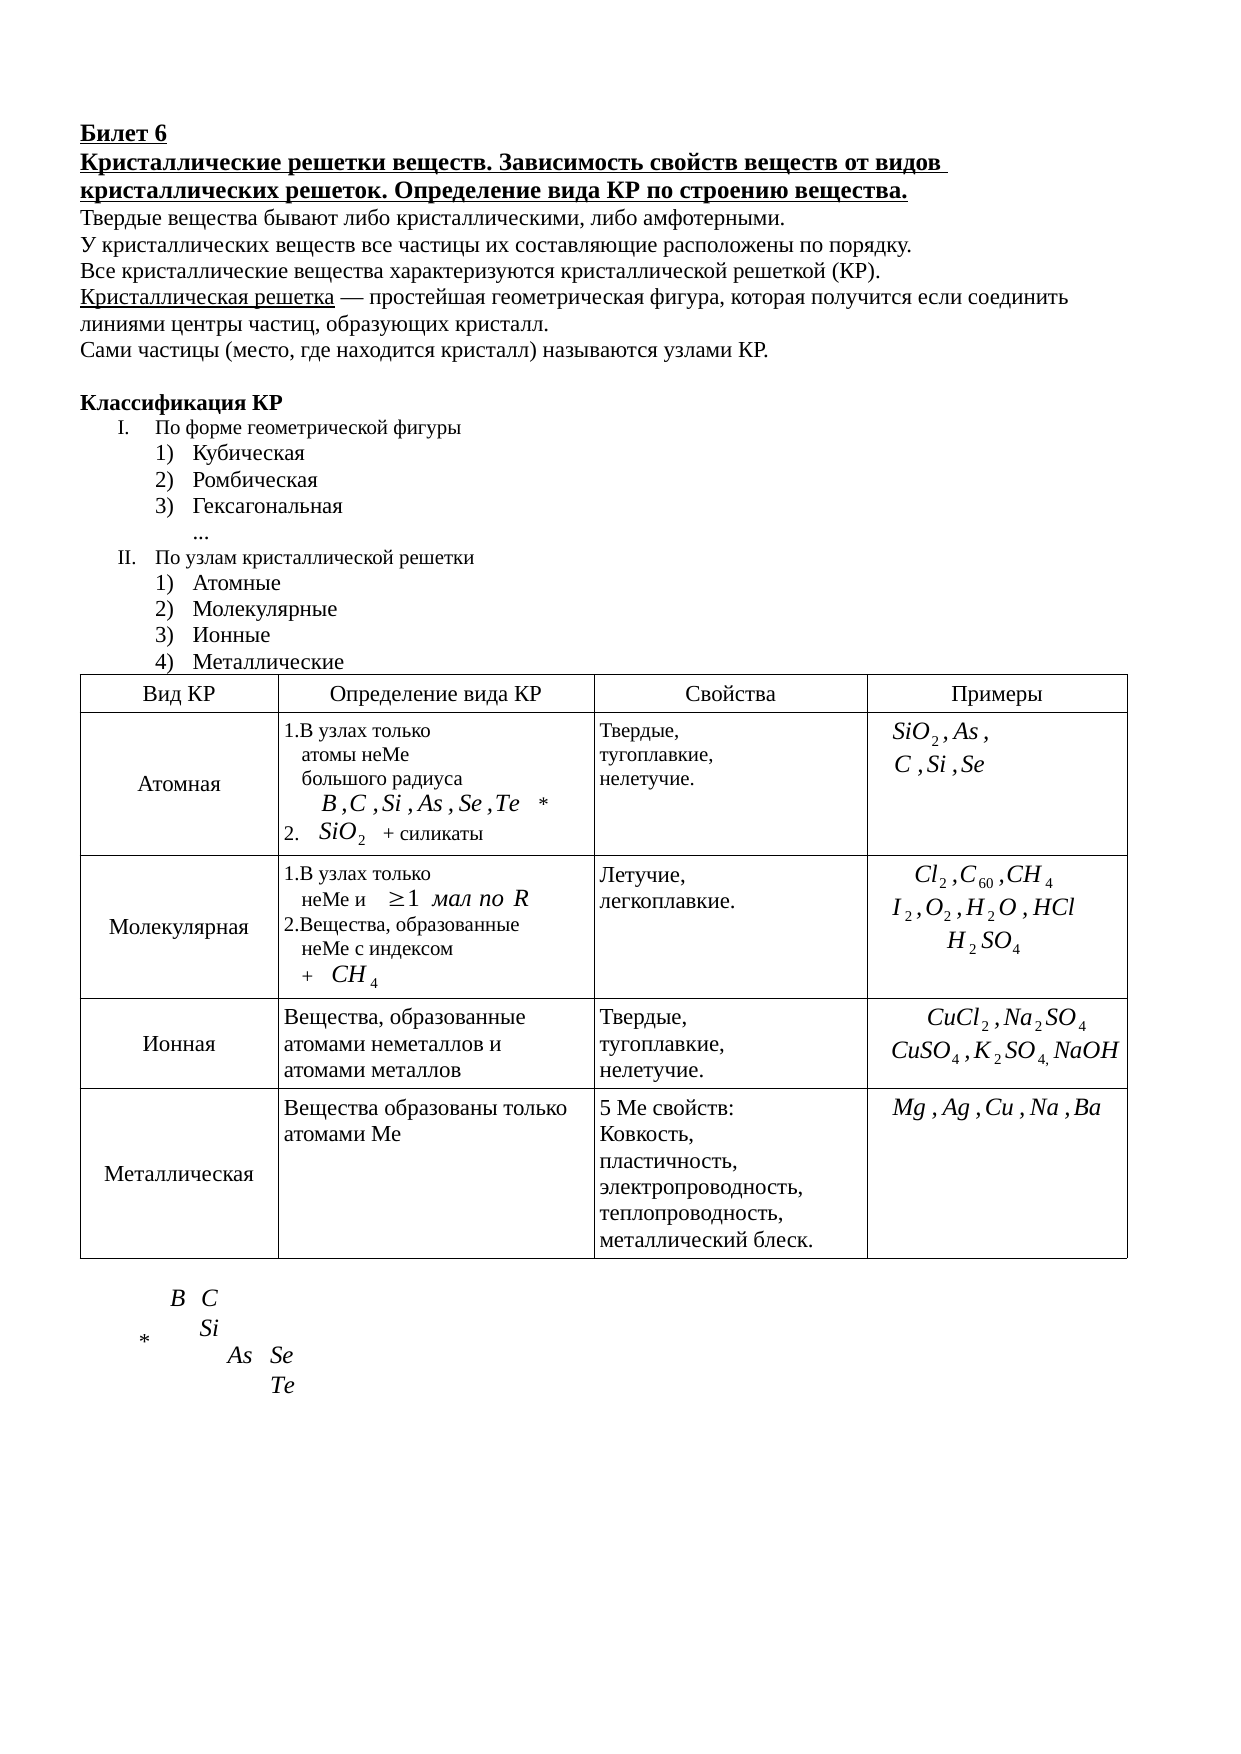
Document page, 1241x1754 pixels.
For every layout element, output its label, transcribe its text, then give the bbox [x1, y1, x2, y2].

list Ромбическая [155, 466, 1122, 492]
table_cell Твердые, тугоплавкие, нелетучие. [595, 713, 867, 855]
text Билет 6 [80, 118, 1122, 147]
list По форме геометрической фигуры [117, 415, 1122, 439]
list Атомные [155, 569, 1122, 595]
text Твердые вещества бывают либо кристаллическими, либо амфотерными. [80, 204, 1122, 231]
list Гексагональная [155, 492, 1122, 518]
table_cell 5 Ме свойств: Ковкость, пластичность, электропроводность, теплопроводность, металлический блеск. [595, 1089, 867, 1258]
table_cell [868, 856, 1127, 997]
table_header Примеры [868, 675, 1127, 712]
text Все кристаллические вещества характеризуются кристаллической решеткой (КР). [80, 257, 1122, 283]
table_cell Атомная [81, 713, 278, 855]
table_cell [868, 1089, 1127, 1258]
list Металлические [155, 648, 1122, 674]
table_header Вид КР [81, 675, 278, 712]
list Кубическая [155, 439, 1122, 466]
table_cell Твердые, тугоплавкие, нелетучие. [595, 999, 867, 1088]
table_cell [868, 999, 1127, 1088]
list ... [155, 518, 1122, 545]
table_cell Металлическая [81, 1089, 278, 1258]
text Кристаллическая решетка — простейшая геометрическая фигура, которая получится если соединить линиями центры частиц, образующих кристалл. [80, 283, 1122, 336]
text Сами частицы (место, где находится кристалл) называются узлами КР. [80, 336, 1122, 362]
table_cell Вещества образованы только атомами Ме [279, 1089, 594, 1258]
list Молекулярные [155, 595, 1122, 621]
table_cell Вещества, образованные атомами неметаллов и атомами металлов [279, 999, 594, 1088]
list По узлам кристаллической решетки [117, 545, 1122, 569]
text Классификация КР [80, 389, 1122, 415]
table_cell [868, 713, 1127, 855]
table_header Определение вида КР [279, 675, 594, 712]
text Кристаллические решетки веществ. Зависимость свойств веществ от видов кристаллических решеток. Определение вида КР по строению вещества. [80, 147, 1122, 204]
list Ионные [155, 621, 1122, 648]
list * [109, 1284, 1122, 1398]
text У кристаллических веществ все частицы их составляющие расположены по порядку. [80, 231, 1122, 257]
table_cell Молекулярная [81, 856, 278, 997]
table_cell Ионная [81, 999, 278, 1088]
table_header Свойства [595, 675, 867, 712]
table_cell Летучие, легкоплавкие. [595, 856, 867, 997]
table_cell В узлах только атомы неМе большого радиуса * + силикаты [279, 713, 594, 855]
table_cell В узлах только неМе и Вещества, образованные неМе с индексом + [279, 856, 594, 997]
